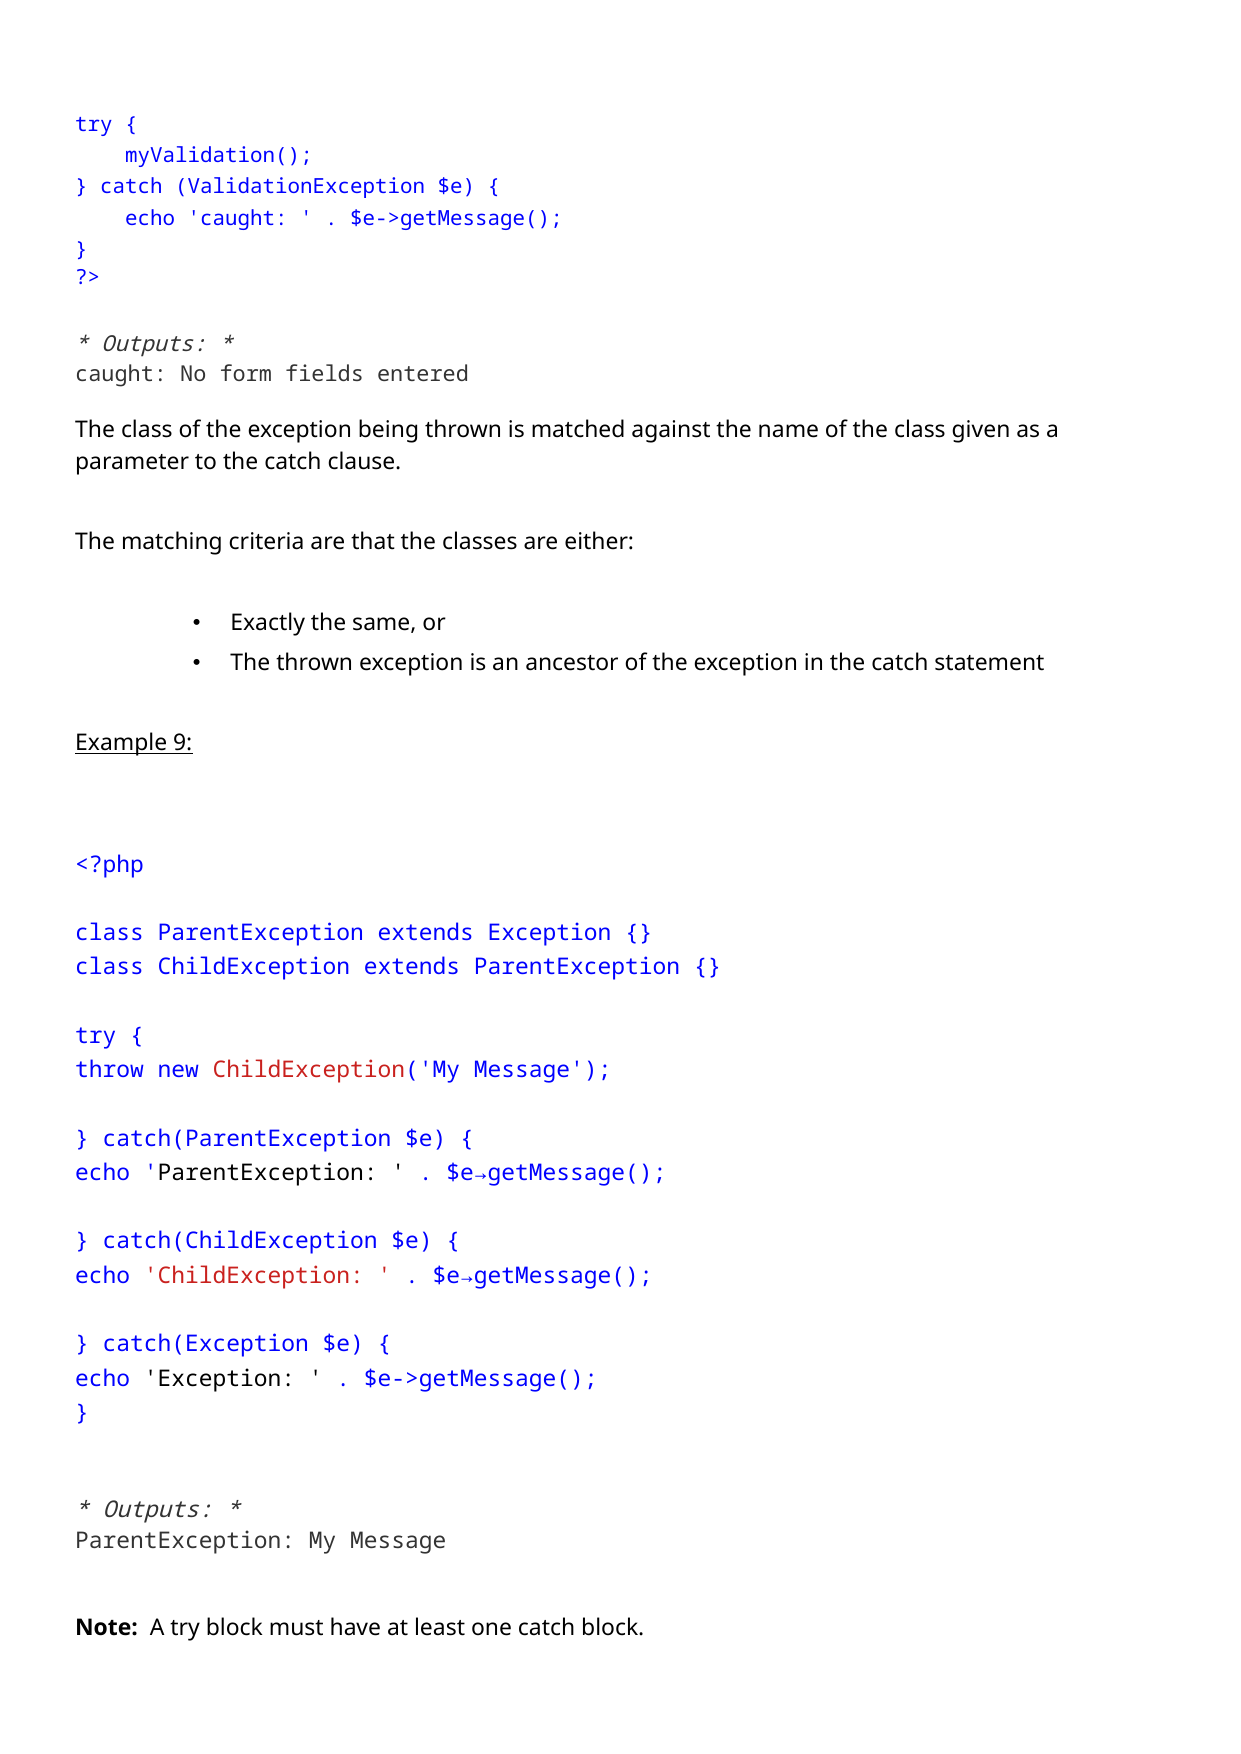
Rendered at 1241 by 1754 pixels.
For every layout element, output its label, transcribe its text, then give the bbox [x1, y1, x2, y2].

text } catch(ChildException $e) { [75, 1224, 1166, 1256]
text } catch (ValidationException $e) { [75, 169, 1166, 200]
text * Outputs: * [75, 328, 1166, 358]
text Example 9: [75, 726, 1166, 757]
text ParentException: My Message [75, 1524, 1166, 1555]
text } [75, 1396, 1166, 1427]
list The thrown exception is an ancestor of the exception in the catch statement [193, 646, 1166, 677]
text Note: A try block must have at least one catch block. [75, 1610, 1166, 1642]
text } [75, 231, 1166, 262]
text myValidation(); [75, 137, 1166, 169]
text echo 'ChildException: ' . $e→getMessage(); [75, 1259, 1166, 1290]
text echo 'caught: ' . $e->getMessage(); [75, 200, 1166, 231]
text try { [75, 1019, 1166, 1050]
text echo 'ParentException: ' . $e→getMessage(); [75, 1156, 1166, 1187]
text } catch(ParentException $e) { [75, 1122, 1166, 1153]
text class ParentException extends Exception {} [75, 916, 1166, 947]
text caught: No form fields entered [75, 358, 1166, 388]
text * Outputs: * [75, 1493, 1166, 1524]
text class ChildException extends ParentException {} [75, 950, 1166, 982]
text echo 'Exception: ' . $e->getMessage(); [75, 1362, 1166, 1393]
text The class of the exception being thrown is matched against the name of the class given as a parameter to the catch clause. [75, 413, 1166, 476]
list Exactly the same, or [193, 605, 1166, 637]
text <?php [75, 847, 1166, 879]
text throw new ChildException('My Message'); [75, 1053, 1166, 1084]
text ?> [75, 262, 1166, 291]
text } catch(Exception $e) { [75, 1327, 1166, 1358]
text The matching criteria are that the classes are either: [75, 525, 1166, 556]
text try { [75, 106, 1166, 137]
